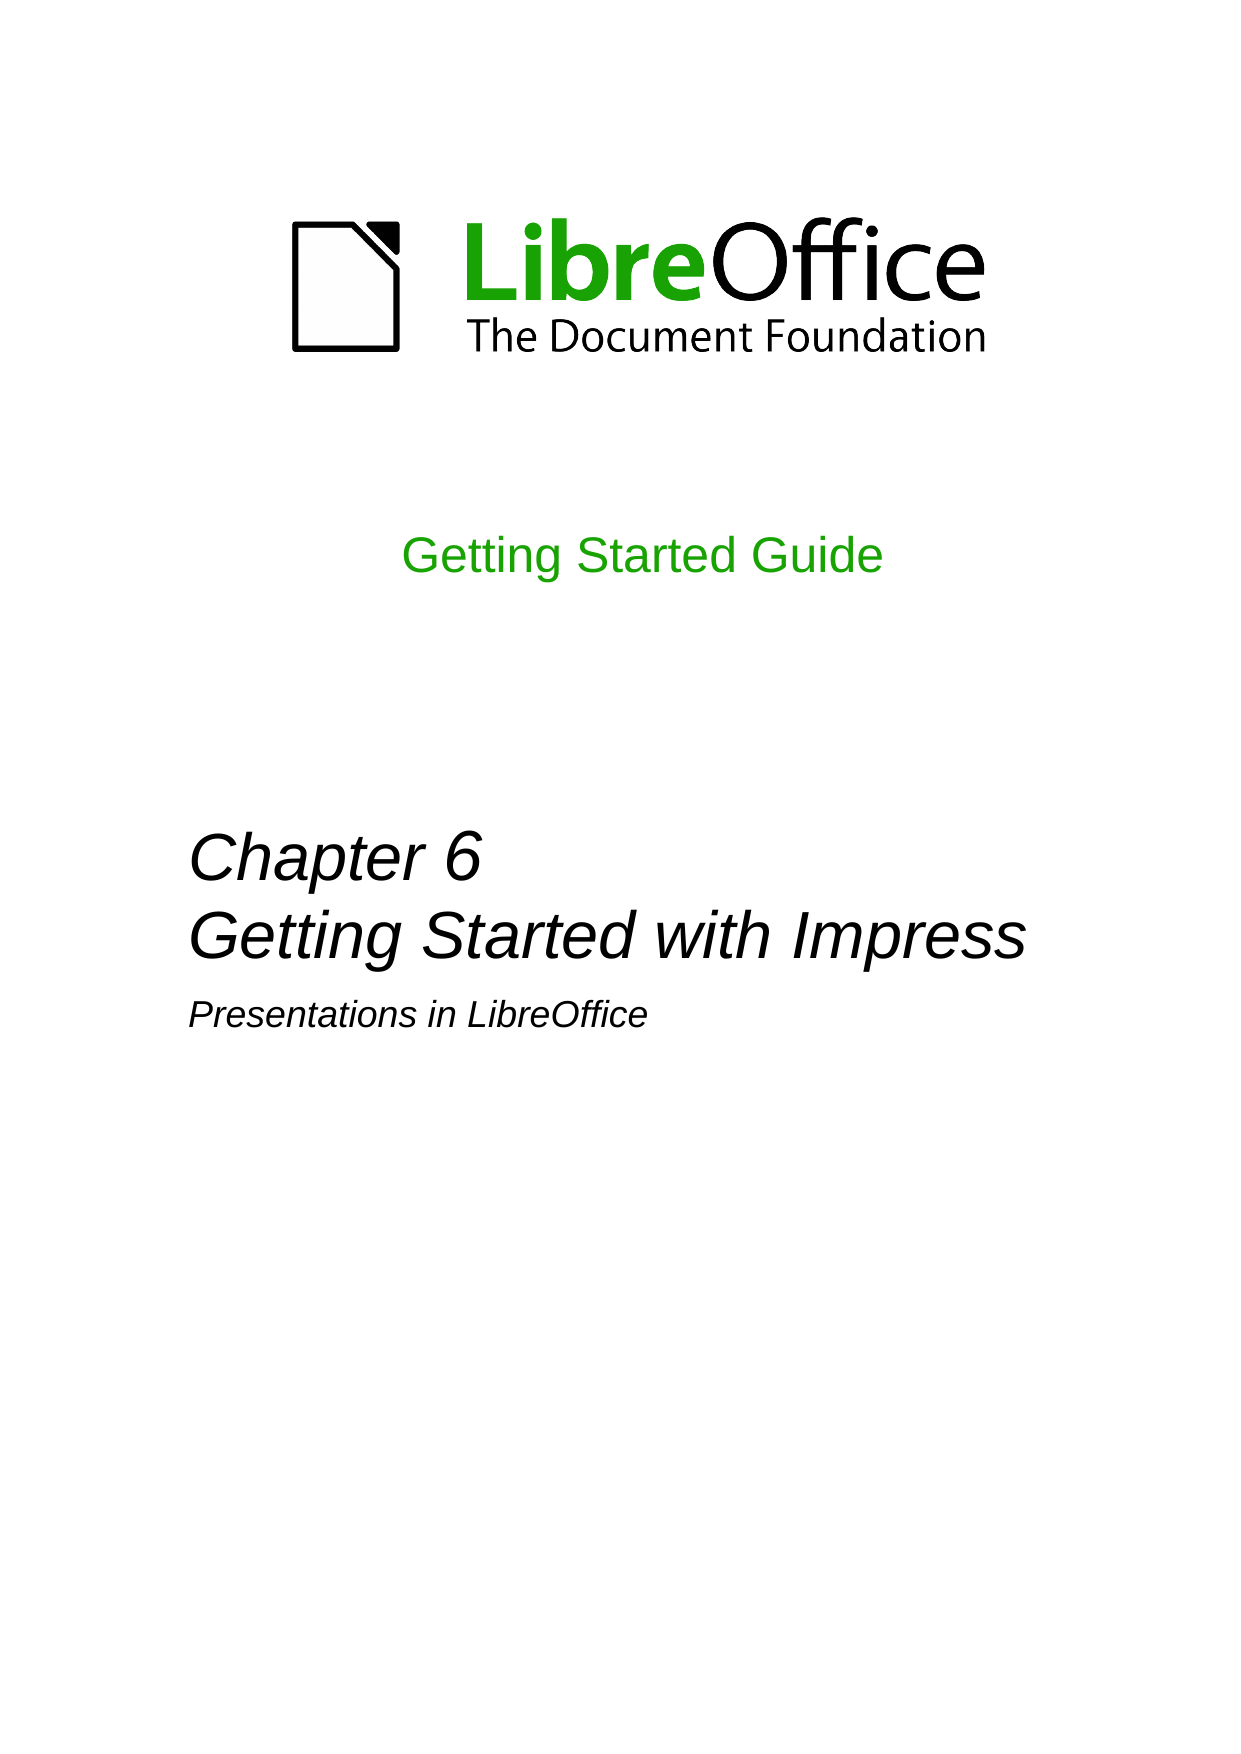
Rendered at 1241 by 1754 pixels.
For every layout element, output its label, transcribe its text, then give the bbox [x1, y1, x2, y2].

subtitle Chapter 6 Getting Started with Impress [188, 814, 1098, 972]
picture [250, 186, 1035, 387]
subtitle Presentations in LibreOffice [188, 992, 1098, 1035]
text Getting Started Guide [188, 526, 1098, 583]
